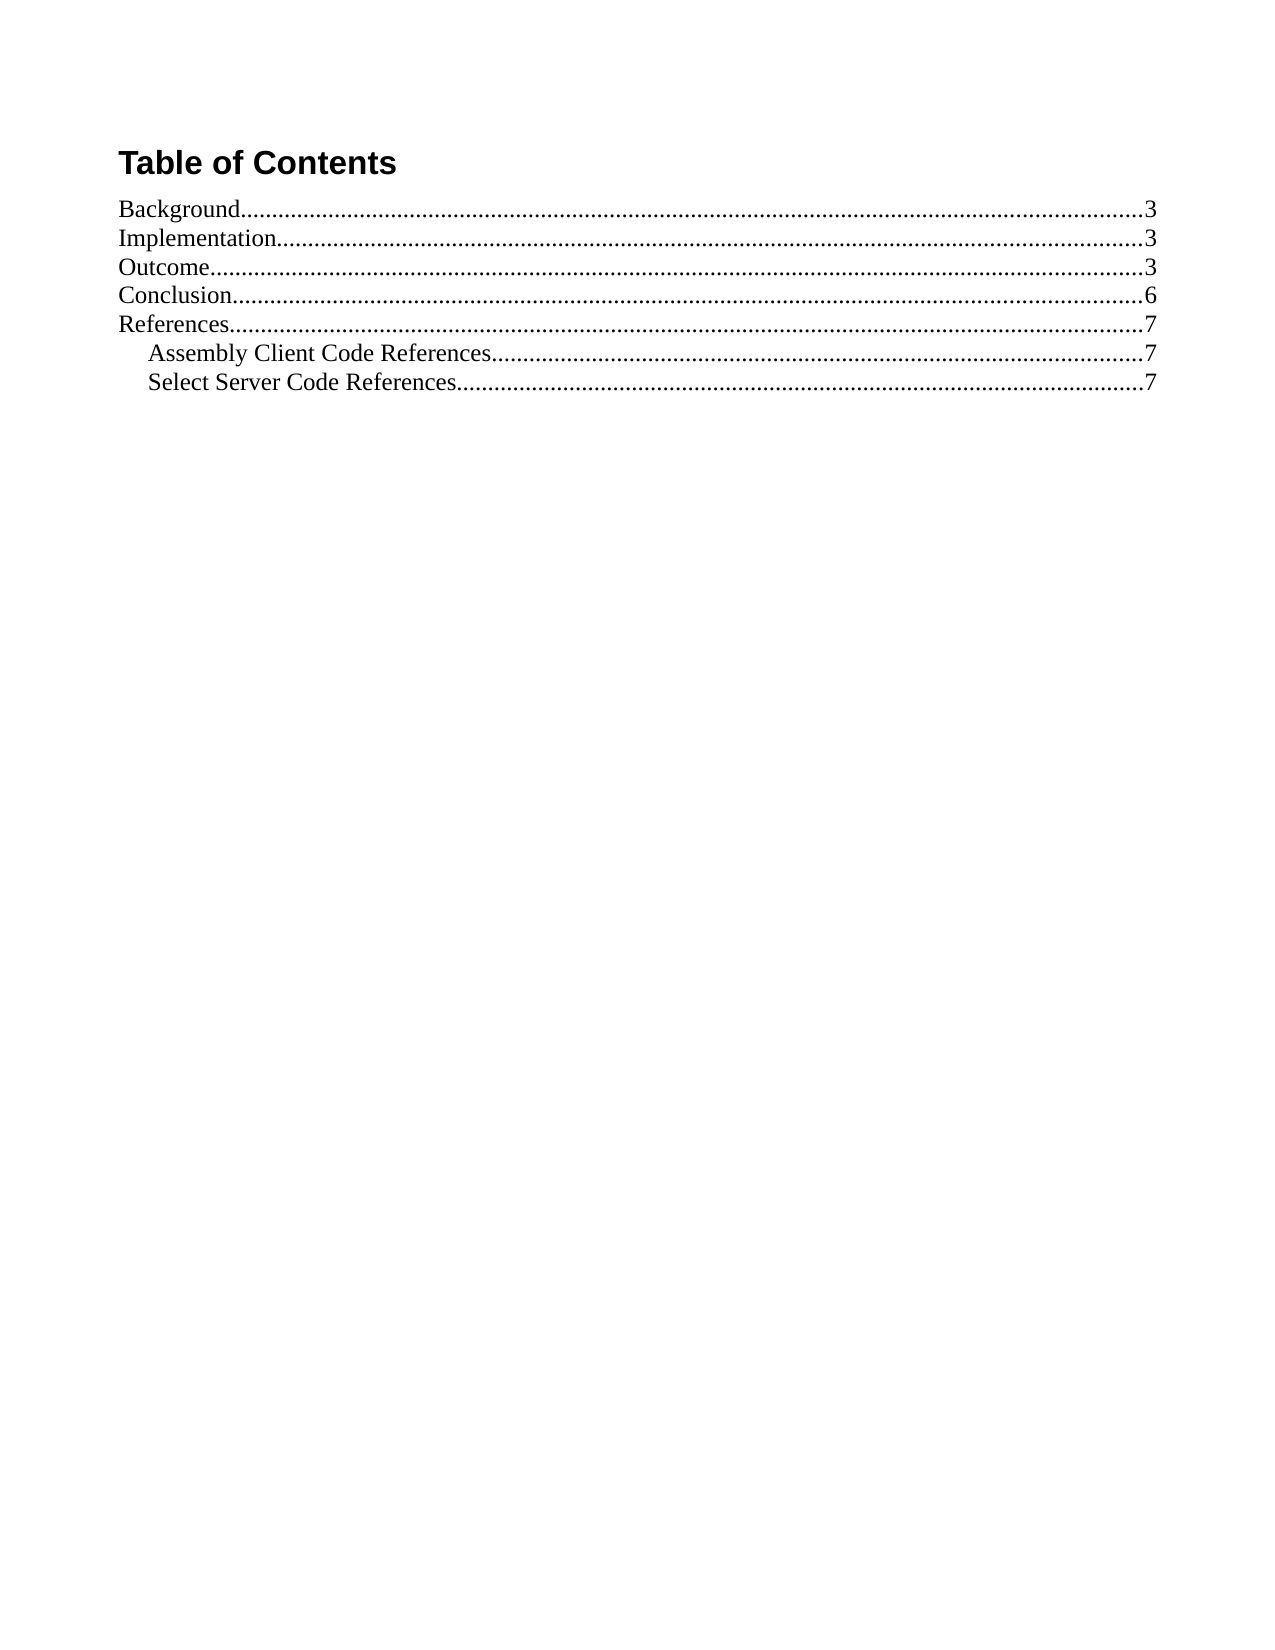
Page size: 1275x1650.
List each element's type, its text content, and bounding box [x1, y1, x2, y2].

text Assembly Client Code References 7 [148, 338, 1157, 367]
subtitle Table of Contents [118, 143, 1157, 182]
text References 7 [118, 309, 1157, 338]
text Select Server Code References 7 [148, 367, 1157, 395]
text Implementation 3 [118, 223, 1157, 252]
text Conclusion 6 [118, 280, 1157, 309]
text Outcome 3 [118, 252, 1157, 280]
text Background 3 [118, 194, 1157, 223]
